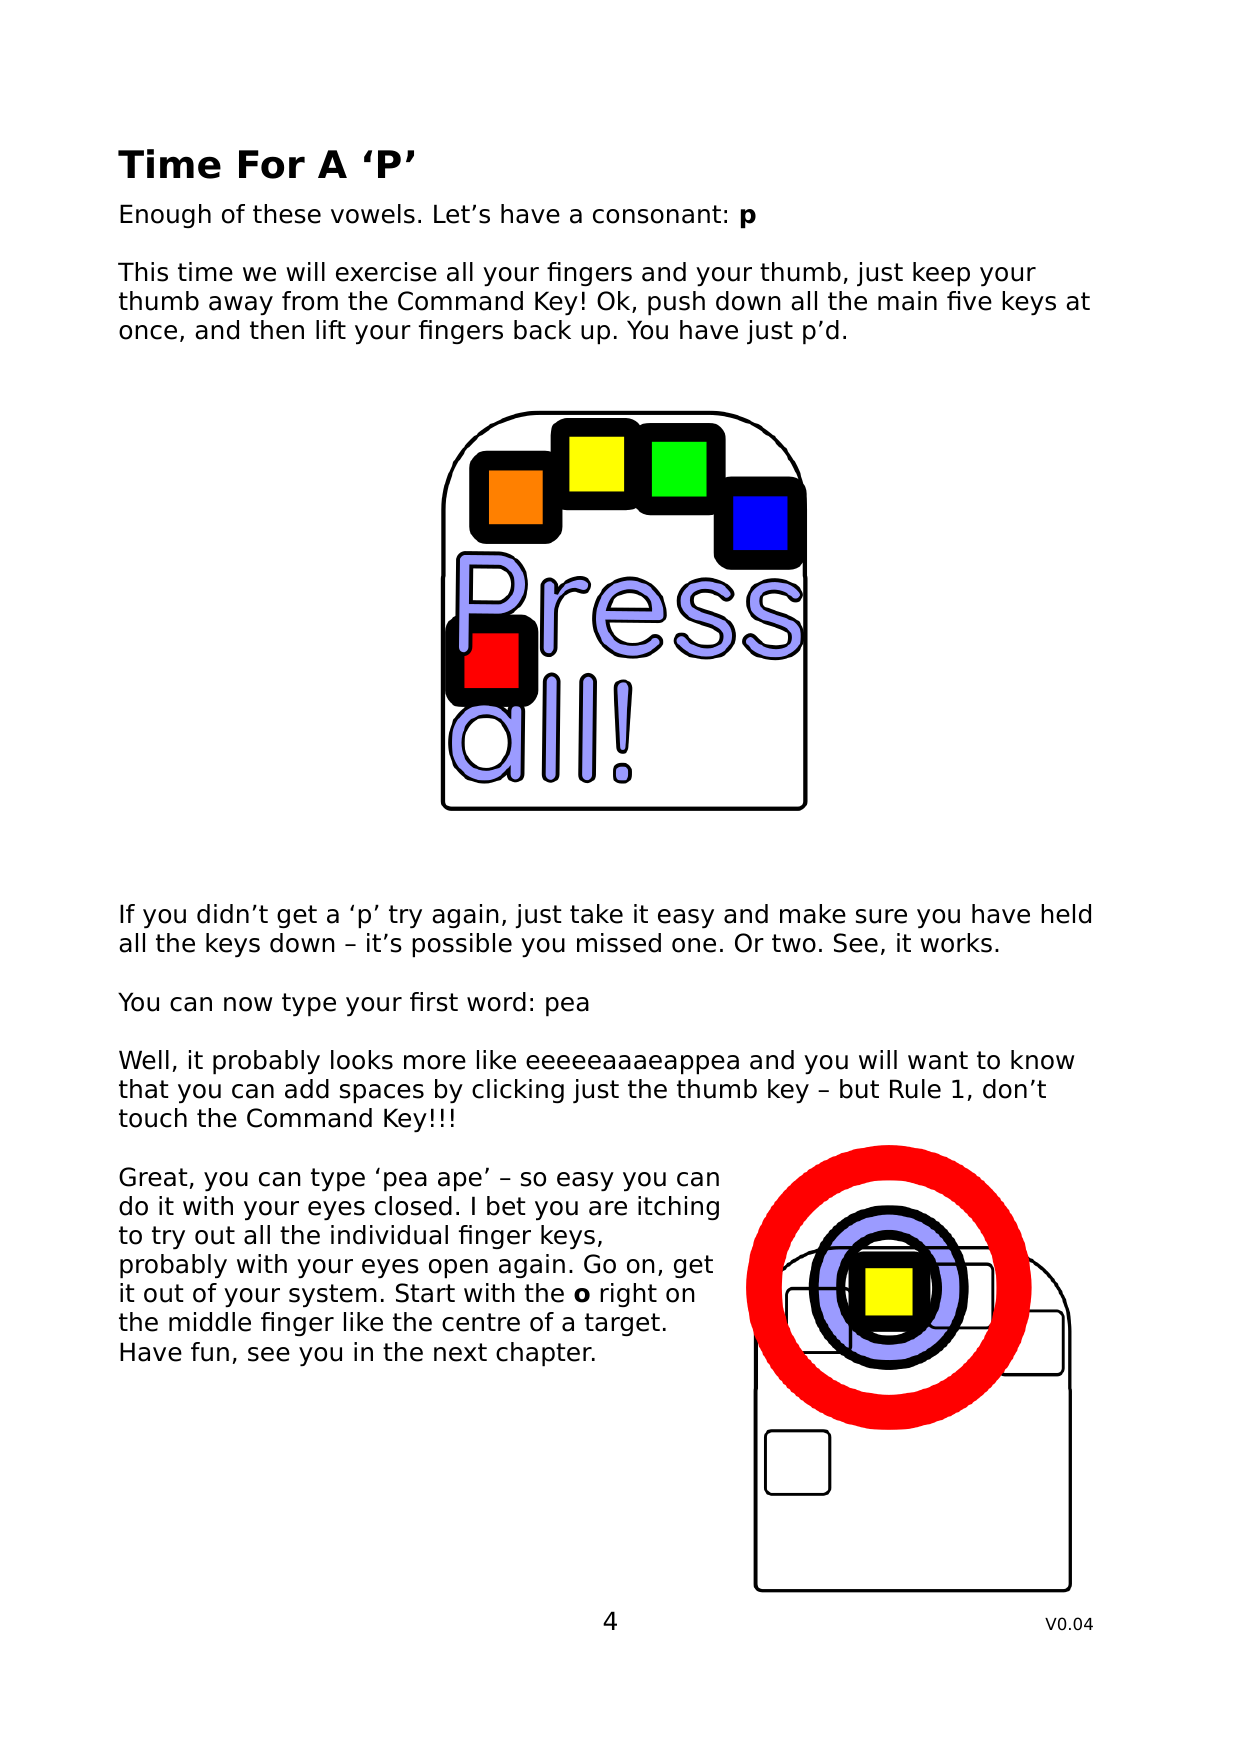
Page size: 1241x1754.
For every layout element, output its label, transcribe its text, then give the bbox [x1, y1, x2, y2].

text You can now type your first word: pea [118, 988, 1122, 1017]
text If you didn’t get a ‘p’ try again, just take it easy and make sure you have held all the keys down – it’s possible you missed one. Or two. See, it works. [118, 900, 1122, 959]
subtitle Time For A ‘P’ [118, 143, 1122, 187]
text Well, it probably looks more like eeeeeaaaeappea and you will want to know that you can add spaces by clicking just the thumb key – but Rule 1, don’t touch the Command Key!!! [118, 1046, 1122, 1134]
text This time we will exercise all your fingers and your thumb, just keep your thumb away from the Command Key! Ok, push down all the main five keys at once, and then lift your fingers back up. You have just p’d. [118, 258, 1122, 346]
text Enough of these vowels. Let’s have a consonant: p [118, 200, 1122, 229]
picture [390, 374, 850, 842]
picture [721, 1120, 1112, 1608]
text Great, you can type ‘pea ape’ – so easy you can do it with your eyes closed. I bet you are itching to try out all the individual finger keys, probably with your eyes open again. Go on, get it out of your system. Start with the o right on the middle finger like the centre of a target. Have fun, see you in the next chapter. [118, 1163, 721, 1367]
